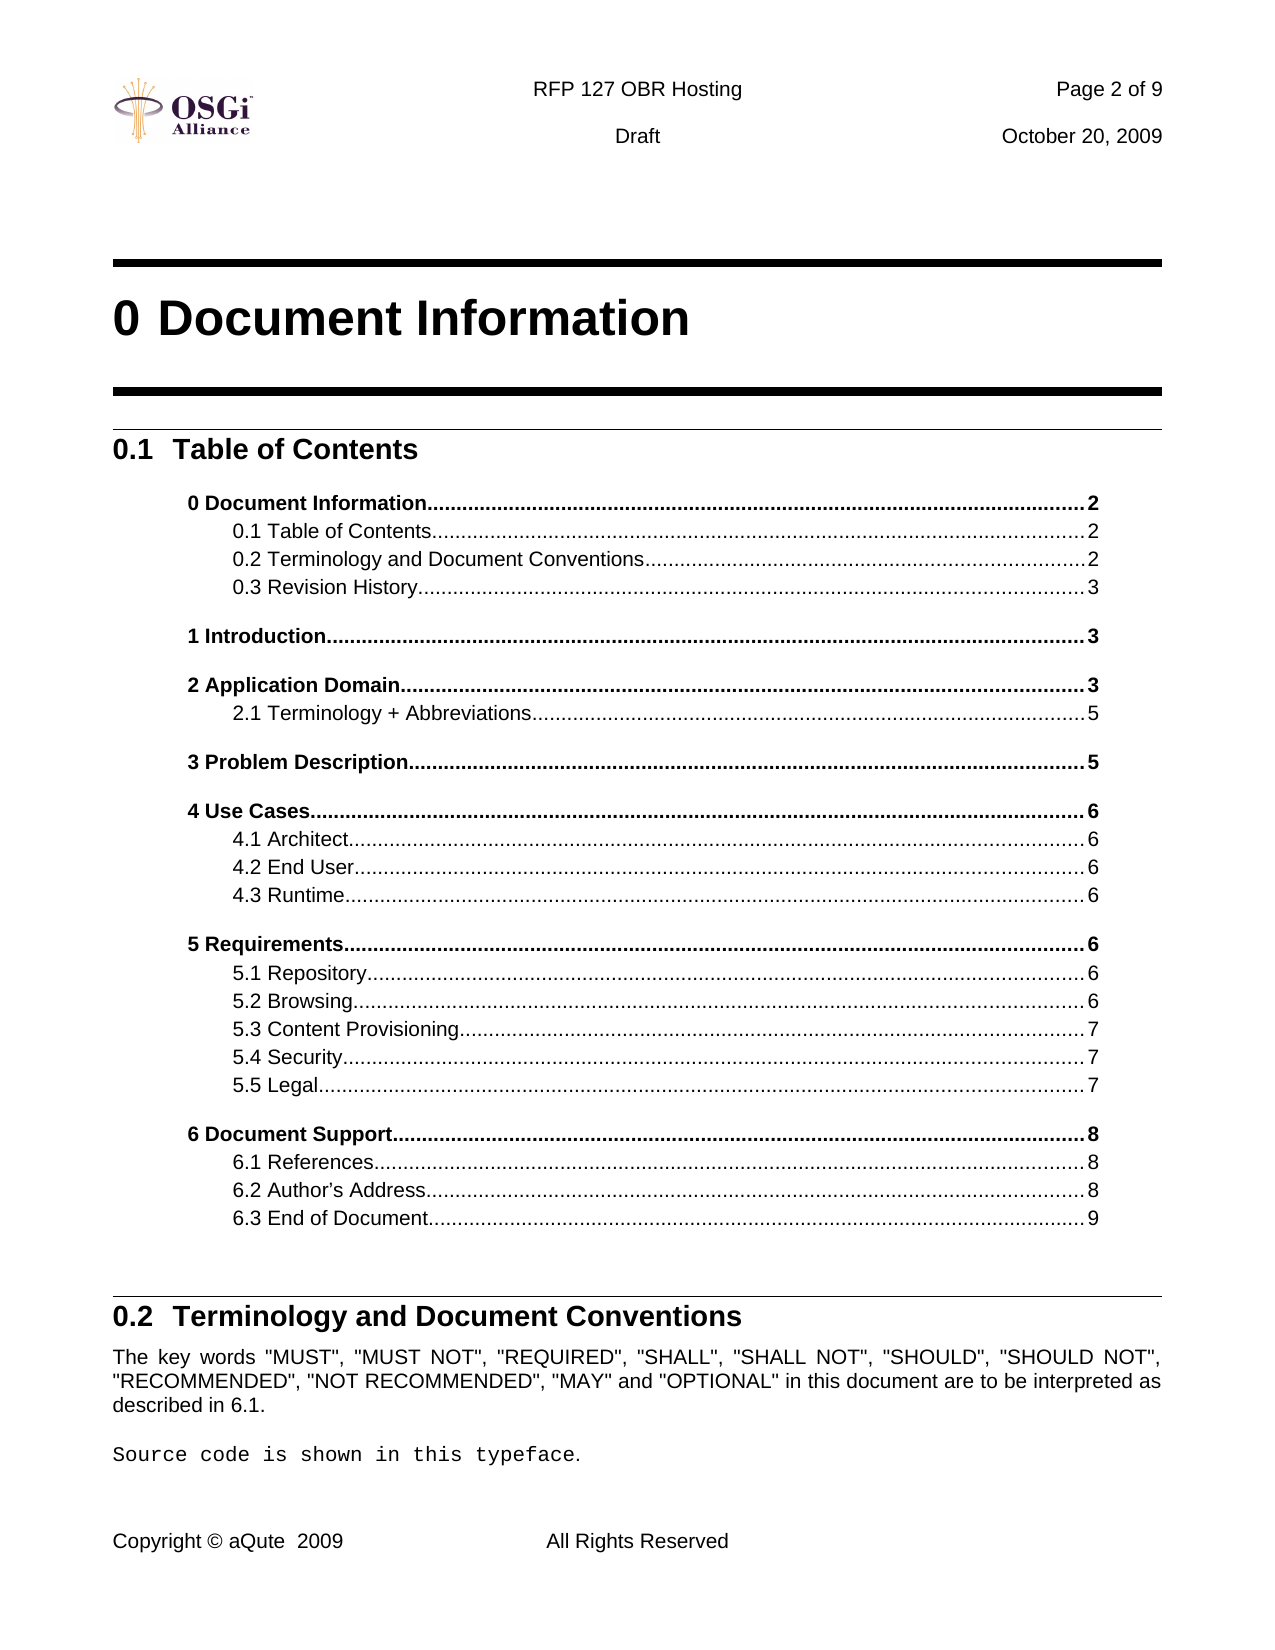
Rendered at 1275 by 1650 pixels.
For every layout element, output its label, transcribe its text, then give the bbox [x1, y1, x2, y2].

text 4.3 Runtime 6 [232, 883, 1162, 907]
text 4.1 Architect 6 [232, 827, 1162, 851]
text 4.2 End User 6 [232, 855, 1162, 879]
text 0.2 Terminology and Document Conventions 2 [232, 547, 1162, 571]
text 5.1 Repository 6 [232, 960, 1162, 984]
text 0.1 Table of Contents 2 [232, 519, 1162, 543]
subtitle Terminology and Document Conventions [112, 1297, 1162, 1332]
text 6.2 Author’s Address 8 [232, 1178, 1162, 1202]
subtitle Table of Contents [112, 430, 1162, 466]
text The key words "MUST", "MUST NOT", "REQUIRED", "SHALL", "SHALL NOT", "SHOULD", "SHOULD NOT", "RECOMMENDED", "NOT RECOMMENDED", "MAY" and "OPTIONAL" in this document are to be interpreted as described in 6.1. [112, 1345, 1162, 1417]
text 5 Requirements 6 [187, 932, 1162, 956]
text 5.3 Content Provisioning 7 [232, 1017, 1162, 1041]
text 6.3 End of Document 9 [232, 1206, 1162, 1230]
text 5.5 Legal 7 [232, 1073, 1162, 1097]
picture [114, 78, 254, 143]
text 4 Use Cases 6 [187, 799, 1162, 823]
text 1 Introduction 3 [187, 624, 1162, 648]
text 3 Problem Description 5 [187, 750, 1162, 774]
text 2 Application Domain 3 [187, 673, 1162, 697]
text Source code is shown in this typeface. [112, 1442, 1162, 1468]
text 6 Document Support 8 [187, 1122, 1162, 1146]
text 0.3 Revision History 3 [232, 575, 1162, 599]
text 0 Document Information 2 [187, 491, 1162, 514]
text 2.1 Terminology + Abbreviations 5 [232, 701, 1162, 725]
subtitle Document Information [112, 260, 1162, 396]
text 5.4 Security 7 [232, 1045, 1162, 1069]
text 5.2 Browsing 6 [232, 988, 1162, 1012]
text 6.1 References 8 [232, 1150, 1162, 1174]
